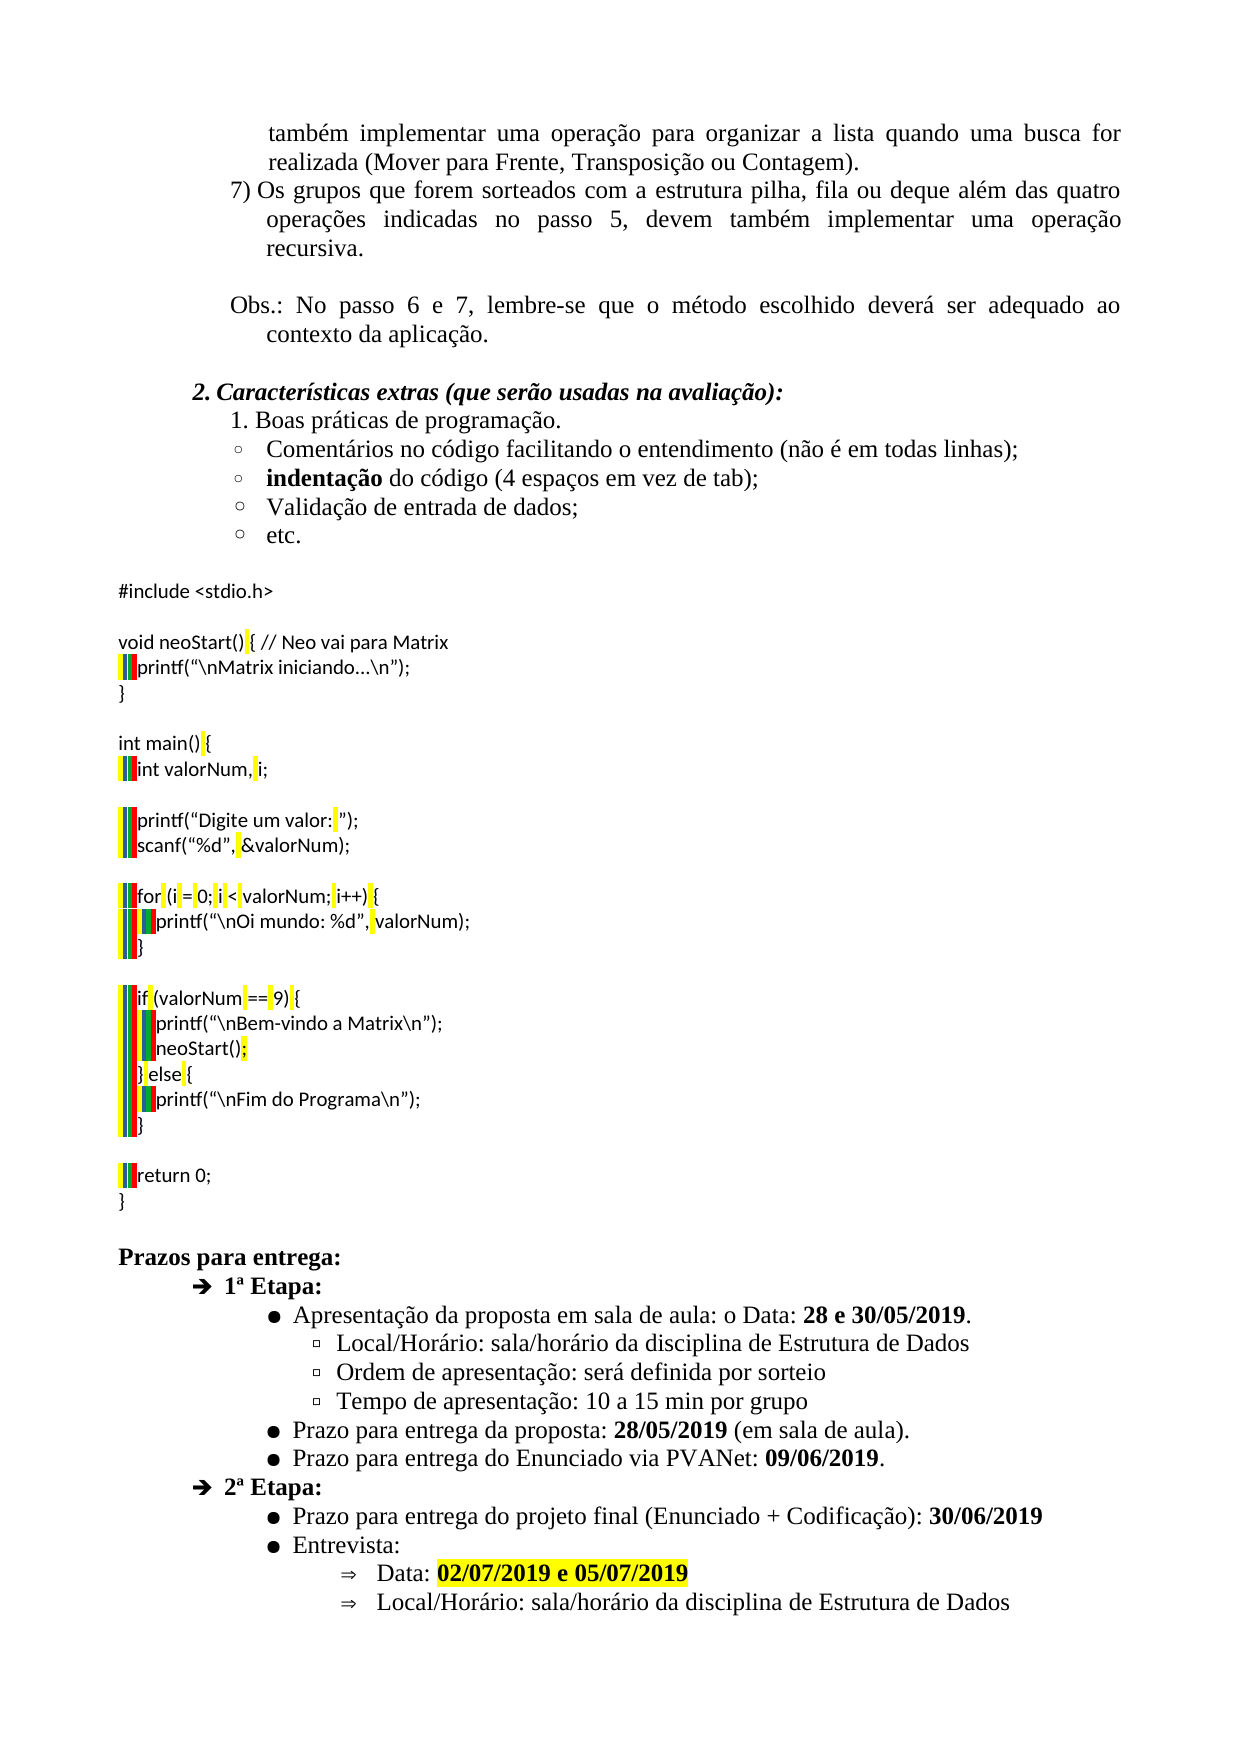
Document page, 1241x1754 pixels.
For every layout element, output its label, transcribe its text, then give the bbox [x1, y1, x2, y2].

text int valorNum, i; [118, 756, 1122, 781]
list Prazo para entrega do projeto final (Enunciado + Codificação): 30/06/2019 [265, 1501, 1122, 1530]
text printf(“\nFim do Programa\n”); [118, 1086, 1122, 1112]
text } [118, 680, 1122, 705]
list Prazo para entrega da proposta: 28/05/2019 (em sala de aula). [265, 1415, 1122, 1443]
text printf(“\nOi mundo: %d”, valorNum); [118, 908, 1122, 934]
text return 0; [118, 1163, 1122, 1188]
list } [118, 1188, 1122, 1213]
text if (valorNum == 9) { [118, 985, 1122, 1010]
text printf(“\nBem-vindo a Matrix\n”); [118, 1010, 1122, 1036]
list Validação de entrada de dados; [230, 492, 1122, 521]
list etc. [230, 521, 1122, 549]
list 1ª Etapa: [191, 1271, 1122, 1300]
list 2ª Etapa: [191, 1472, 1122, 1501]
text } [118, 934, 1122, 959]
text } else { [118, 1061, 1122, 1086]
list Entrevista: [265, 1530, 1122, 1558]
list Ordem de apresentação: será definida por sorteio [307, 1357, 980, 1386]
list Data: 02/07/2019 e 05/07/2019 [340, 1558, 1122, 1587]
text Prazos para entrega: [118, 1242, 1122, 1271]
list Prazo para entrega do Enunciado via PVANet: 09/06/2019. [265, 1443, 1122, 1472]
text neoStart(); [118, 1036, 1122, 1061]
list Tempo de apresentação: 10 a 15 min por grupo [307, 1386, 980, 1415]
text } [118, 1112, 1122, 1137]
list também implementar uma operação para organizar a lista quando uma busca for realizada (Mover para Frente, Transposição ou Contagem). [230, 118, 1122, 176]
text int main() { [118, 731, 1122, 756]
list indentação do código (4 espaços em vez de tab); [230, 463, 1122, 492]
text printf(“Digite um valor: ”); [118, 807, 1122, 832]
list Os grupos que forem sorteados com a estrutura pilha, fila ou deque além das quatro operações indicadas no passo 5, devem também implementar uma operação recursiva. [230, 176, 1122, 262]
list Local/Horário: sala/horário da disciplina de Estrutura de Dados [307, 1328, 980, 1357]
list Local/Horário: sala/horário da disciplina de Estrutura de Dados [340, 1587, 1122, 1616]
list Boas práticas de programação. [230, 406, 1122, 434]
text Obs.: No passo 6 e 7, lembre-se que o método escolhido deverá ser adequado ao contexto da aplicação. [230, 291, 1122, 348]
text void neoStart() { // Neo vai para Matrix [118, 629, 1122, 654]
text #include <stdio.h> [118, 578, 1122, 603]
text for (i = 0; i < valorNum; i++) { [118, 883, 1122, 908]
list Comentários no código facilitando o entendimento (não é em todas linhas); [230, 434, 1122, 463]
text scanf(“%d”, &valorNum); [118, 832, 1122, 858]
text printf(“\nMatrix iniciando...\n”); [118, 654, 1122, 680]
list Características extras (que serão usadas na avaliação): [192, 377, 1122, 406]
list Apresentação da proposta em sala de aula: o Data: 28 e 30/05/2019. [266, 1300, 980, 1328]
